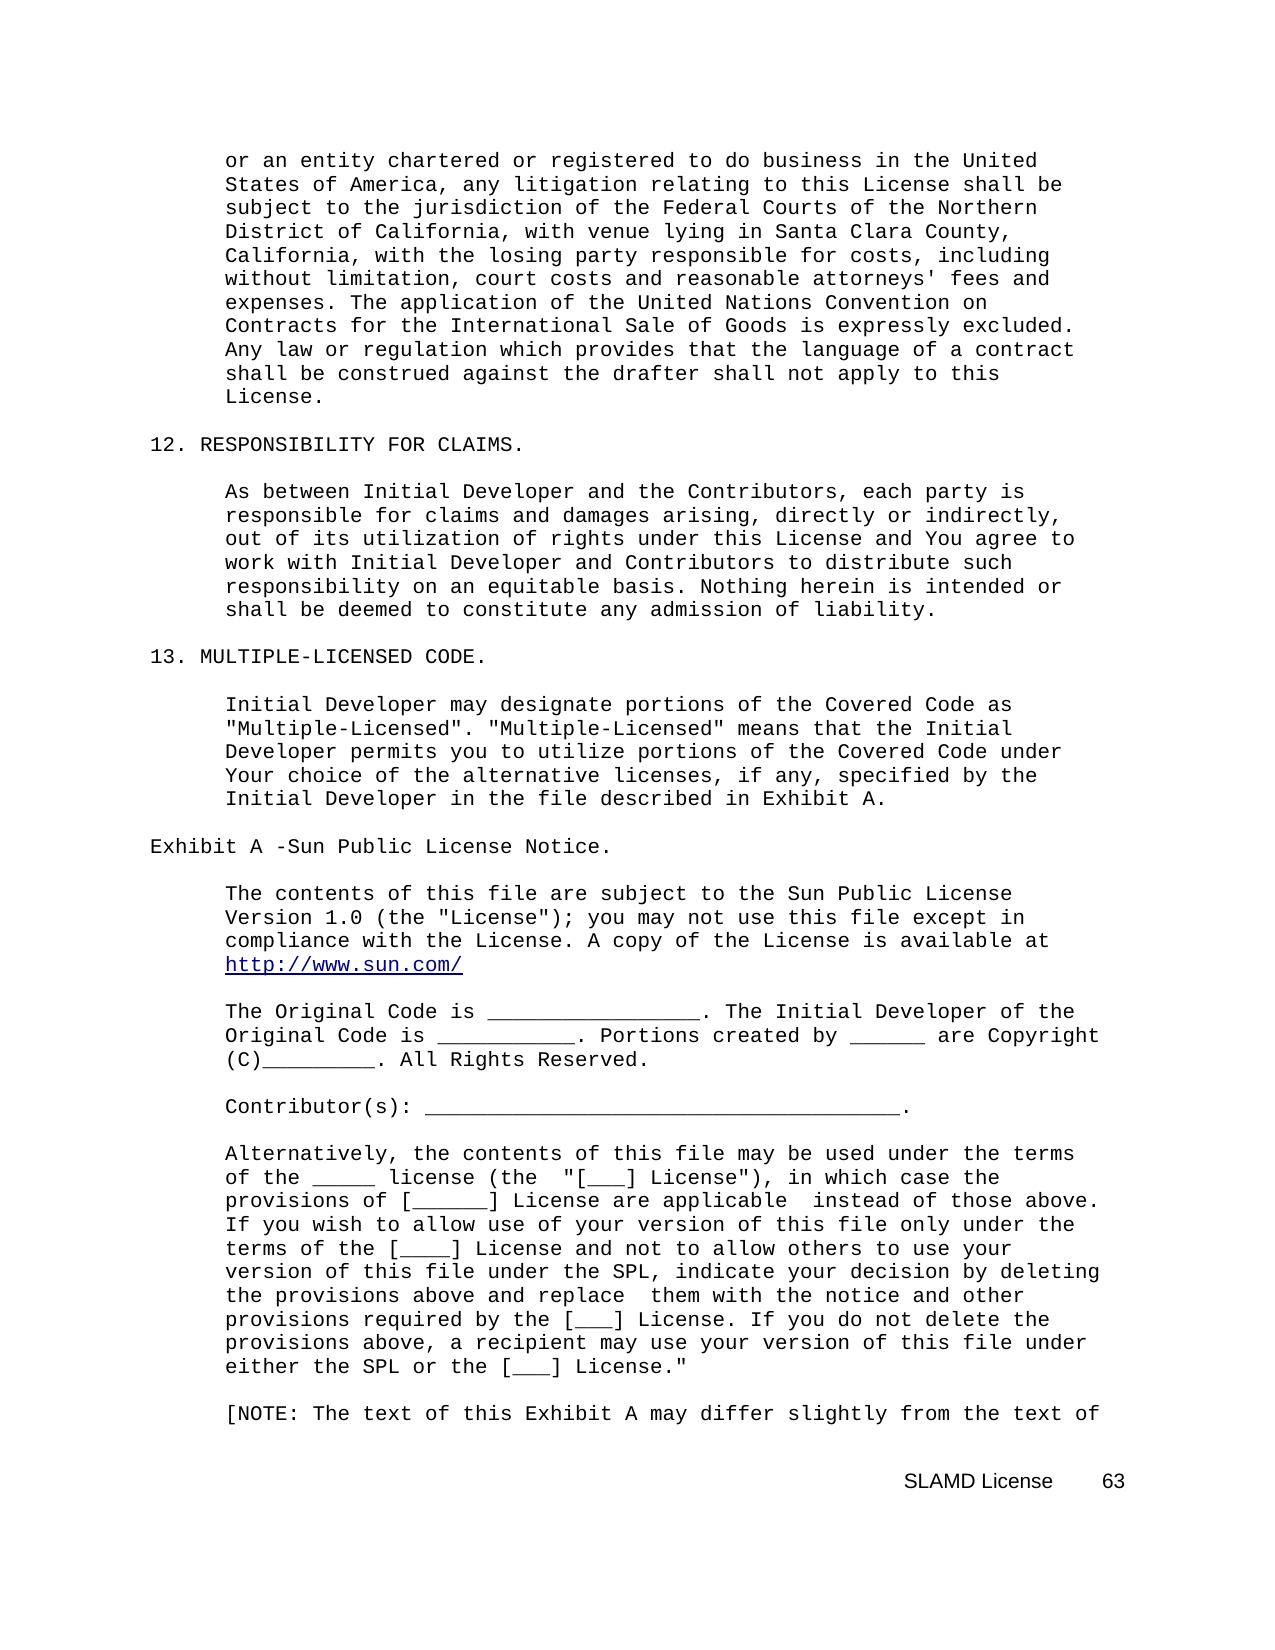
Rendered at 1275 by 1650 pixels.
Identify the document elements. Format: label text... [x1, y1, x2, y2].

text without limitation, court costs and reasonable attorneys' fees and [150, 268, 1125, 292]
text responsible for claims and damages arising, directly or indirectly, [150, 505, 1125, 528]
text subject to the jurisdiction of the Federal Courts of the Northern [150, 197, 1125, 221]
text of the _____ license (the "[___] License"), in which case the [150, 1167, 1125, 1190]
text version of this file under the SPL, indicate your decision by deleting [150, 1261, 1125, 1285]
text If you wish to allow use of your version of this file only under the [150, 1214, 1125, 1238]
text Your choice of the alternative licenses, if any, specified by the [150, 765, 1125, 788]
text 13. MULTIPLE-LICENSED CODE. [150, 647, 1125, 670]
text Original Code is ___________. Portions created by ______ are Copyright [150, 1025, 1125, 1048]
text shall be deemed to constitute any admission of liability. [150, 599, 1125, 623]
text District of California, with venue lying in Santa Clara County, [150, 221, 1125, 244]
text shall be construed against the drafter shall not apply to this [150, 363, 1125, 386]
text or an entity chartered or registered to do business in the United [150, 150, 1125, 174]
text Initial Developer may designate portions of the Covered Code as [150, 694, 1125, 717]
text California, with the losing party responsible for costs, including [150, 244, 1125, 268]
text As between Initial Developer and the Contributors, each party is [150, 481, 1125, 505]
text Any law or regulation which provides that the language of a contract [150, 339, 1125, 363]
text "Multiple-Licensed". "Multiple-Licensed" means that the Initial [150, 717, 1125, 741]
text Alternatively, the contents of this file may be used under the terms [150, 1143, 1125, 1167]
text provisions required by the [___] License. If you do not delete the [150, 1309, 1125, 1332]
text http://www.sun.com/ [150, 954, 1125, 978]
text terms of the [____] License and not to allow others to use your [150, 1238, 1125, 1261]
text Contributor(s): ______________________________________. [150, 1096, 1125, 1119]
text work with Initial Developer and Contributors to distribute such [150, 552, 1125, 576]
text either the SPL or the [___] License." [150, 1356, 1125, 1379]
text 12. RESPONSIBILITY FOR CLAIMS. [150, 434, 1125, 457]
text the provisions above and replace them with the notice and other [150, 1285, 1125, 1309]
text [NOTE: The text of this Exhibit A may differ slightly from the text of [150, 1403, 1125, 1427]
text compliance with the License. A copy of the License is available at [150, 930, 1125, 954]
text provisions of [______] License are applicable instead of those above. [150, 1190, 1125, 1214]
text Initial Developer in the file described in Exhibit A. [150, 788, 1125, 812]
text License. [150, 386, 1125, 410]
text States of America, any litigation relating to this License shall be [150, 174, 1125, 197]
text Developer permits you to utilize portions of the Covered Code under [150, 741, 1125, 765]
text Version 1.0 (the "License"); you may not use this file except in [150, 907, 1125, 930]
text Contracts for the International Sale of Goods is expressly excluded. [150, 316, 1125, 339]
text responsibility on an equitable basis. Nothing herein is intended or [150, 576, 1125, 599]
text The Original Code is _________________. The Initial Developer of the [150, 1001, 1125, 1025]
text out of its utilization of rights under this License and You agree to [150, 528, 1125, 552]
text expenses. The application of the United Nations Convention on [150, 292, 1125, 316]
text (C)_________. All Rights Reserved. [150, 1048, 1125, 1072]
text Exhibit A -Sun Public License Notice. [150, 836, 1125, 859]
text The contents of this file are subject to the Sun Public License [150, 883, 1125, 907]
text provisions above, a recipient may use your version of this file under [150, 1332, 1125, 1356]
